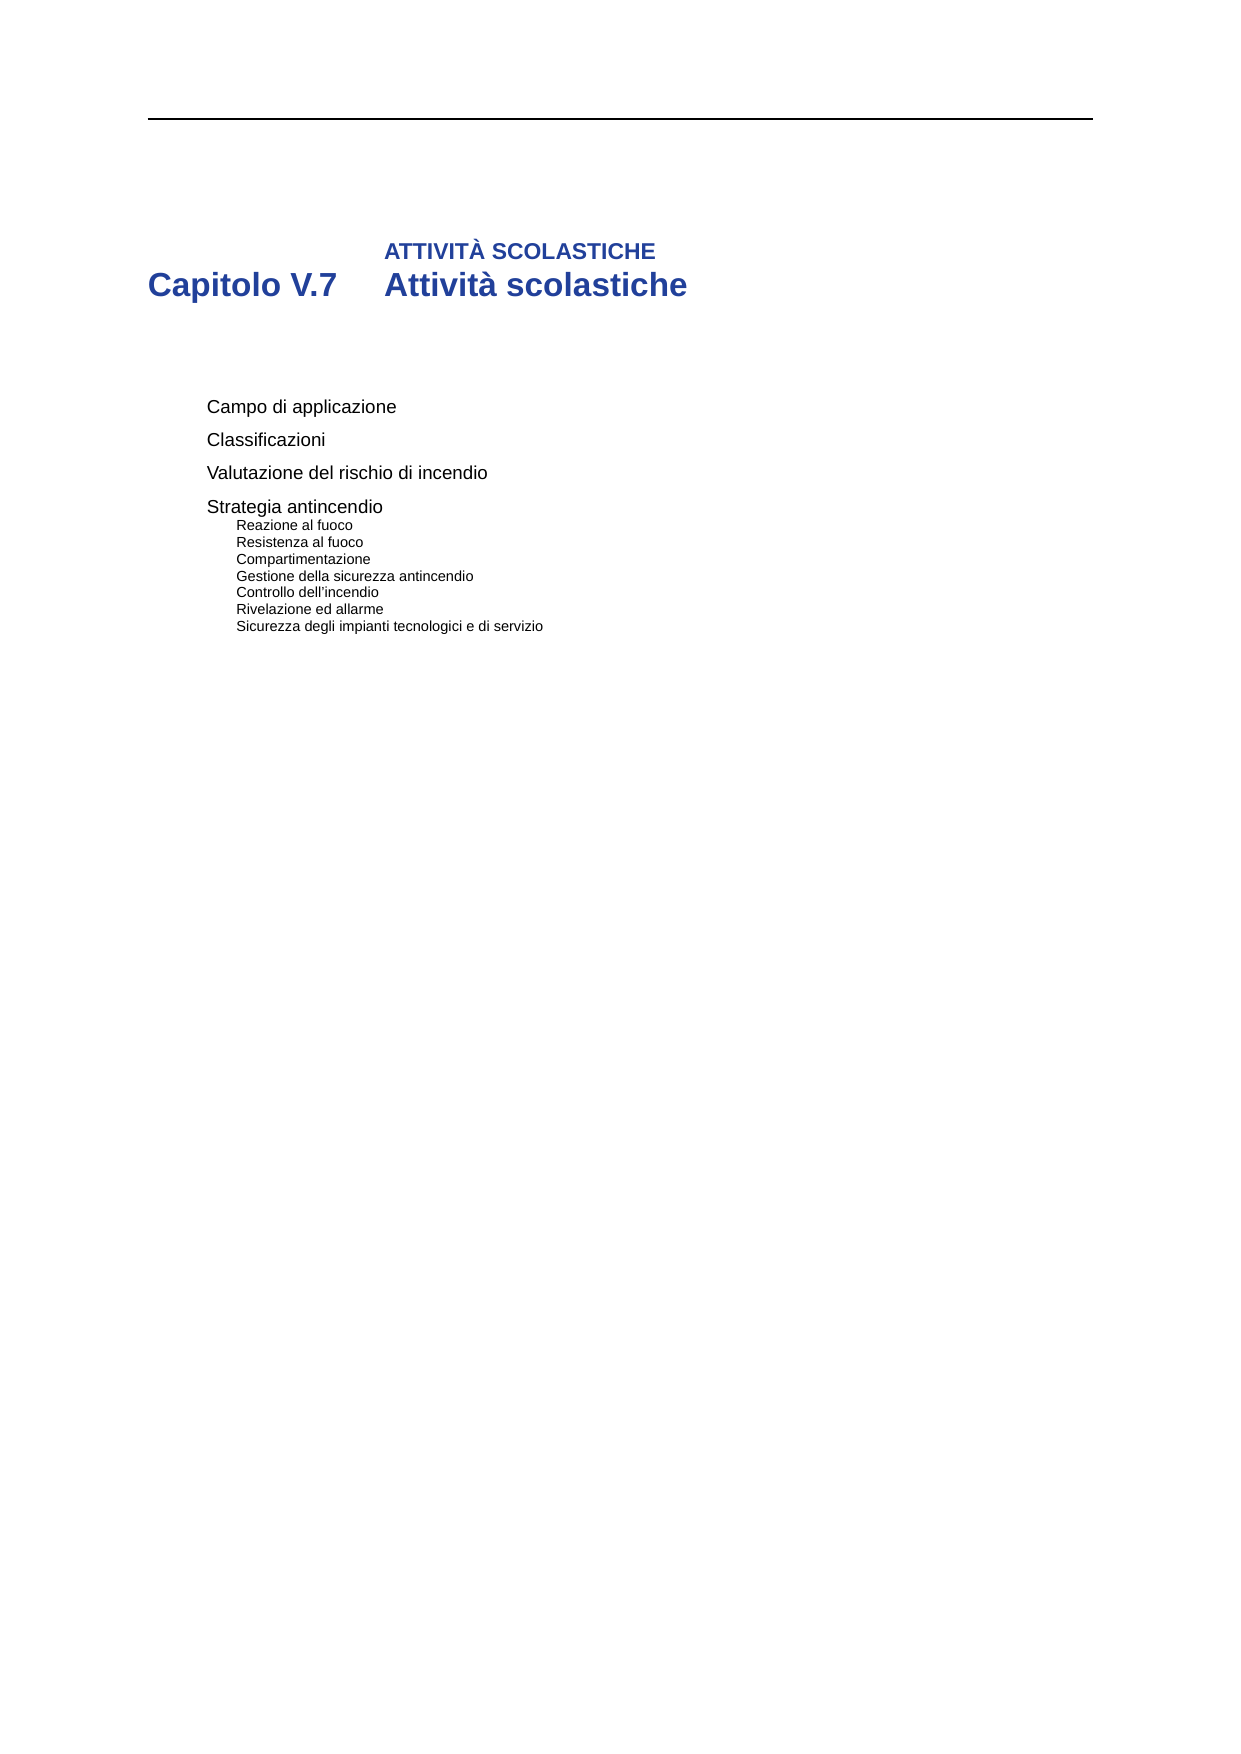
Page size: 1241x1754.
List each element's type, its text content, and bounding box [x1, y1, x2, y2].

text Controllo dell’incendio [236, 584, 1033, 601]
text Reazione al fuoco [236, 517, 1033, 534]
text Gestione della sicurezza antincendio [236, 567, 1033, 584]
text Valutazione del rischio di incendio [207, 462, 1033, 484]
text Compartimentazione [236, 551, 1033, 567]
text Rivelazione ed allarme [236, 601, 1033, 618]
text Classificazioni [207, 429, 1033, 450]
subtitle Attività scolastiche [148, 265, 1093, 303]
text Campo di applicazione [207, 396, 1033, 417]
text Resistenza al fuoco [236, 534, 1033, 551]
text Strategia antincendio [207, 496, 1033, 517]
text Sicurezza degli impianti tecnologici e di servizio [236, 618, 1033, 634]
